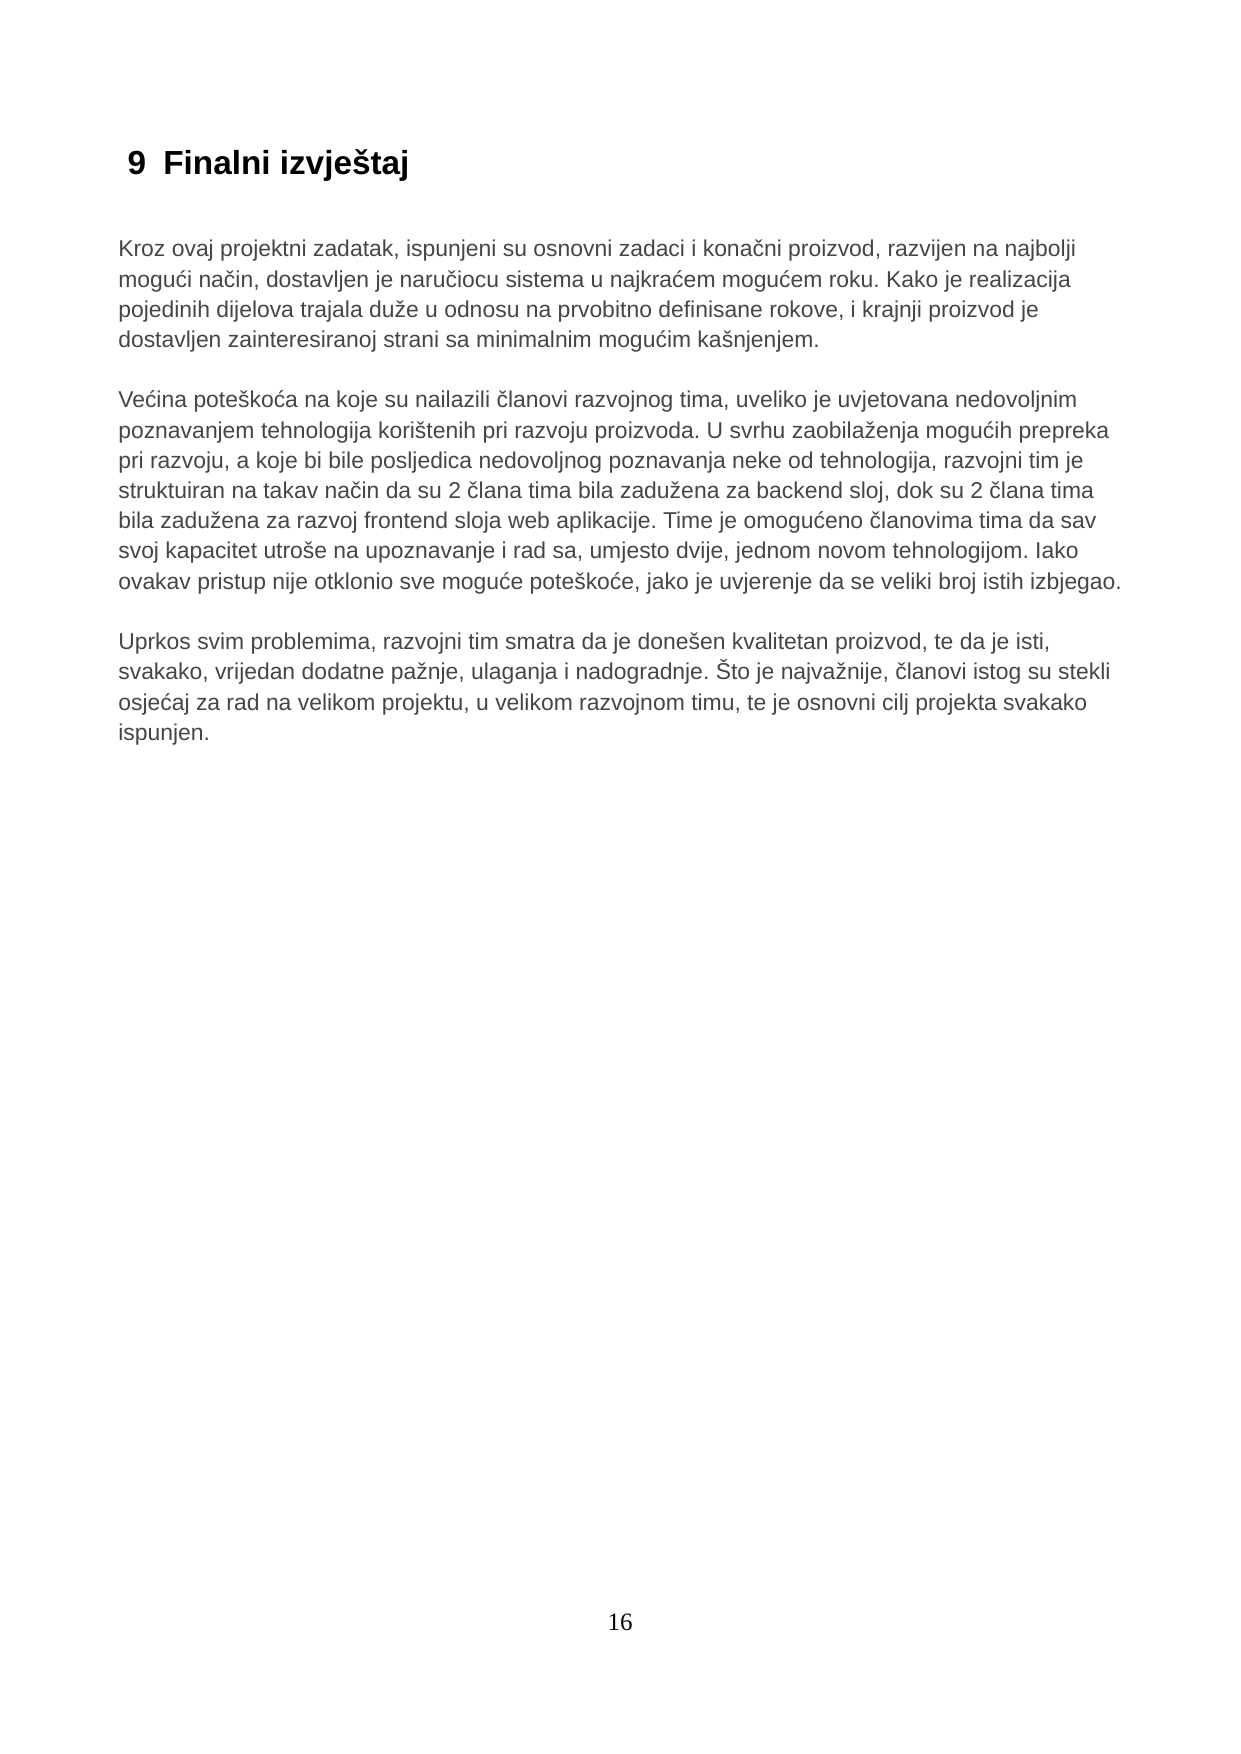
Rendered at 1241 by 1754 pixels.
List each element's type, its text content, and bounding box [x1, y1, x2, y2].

subtitle Finalni izvještaj [118, 143, 1122, 182]
text Kroz ovaj projektni zadatak, ispunjeni su osnovni zadaci i konačni proizvod, razvijen na najbolji mogući način, dostavljen je naručiocu sistema u najkraćem mogućem roku. Kako je realizacija pojedinih dijelova trajala duže u odnosu na prvobitno definisane rokove, i krajnji proizvod je dostavljen zainteresiranoj strani sa minimalnim mogućim kašnjenjem. [118, 235, 1122, 352]
text Uprkos svim problemima, razvojni tim smatra da je donešen kvalitetan proizvod, te da je isti, svakako, vrijedan dodatne pažnje, ulaganja i nadogradnje. Što je najvažnije, članovi istog su stekli osjećaj za rad na velikom projektu, u velikom razvojnom timu, te je osnovni cilj projekta svakako ispunjen. [118, 628, 1122, 745]
text Većina poteškoća na koje su nailazili članovi razvojnog tima, uveliko je uvjetovana nedovoljnim poznavanjem tehnologija korištenih pri razvoju proizvoda. U svrhu zaobilaženja mogućih prepreka pri razvoju, a koje bi bile posljedica nedovoljnog poznavanja neke od tehnologija, razvojni tim je struktuiran na takav način da su 2 člana tima bila zadužena za backend sloj, dok su 2 člana tima bila zadužena za razvoj frontend sloja web aplikacije. Time je omogućeno članovima tima da sav svoj kapacitet utroše na upoznavanje i rad sa, umjesto dvije, jednom novom tehnologijom. Iako ovakav pristup nije otklonio sve moguće poteškoće, jako je uvjerenje da se veliki broj istih izbjegao. [118, 386, 1122, 594]
